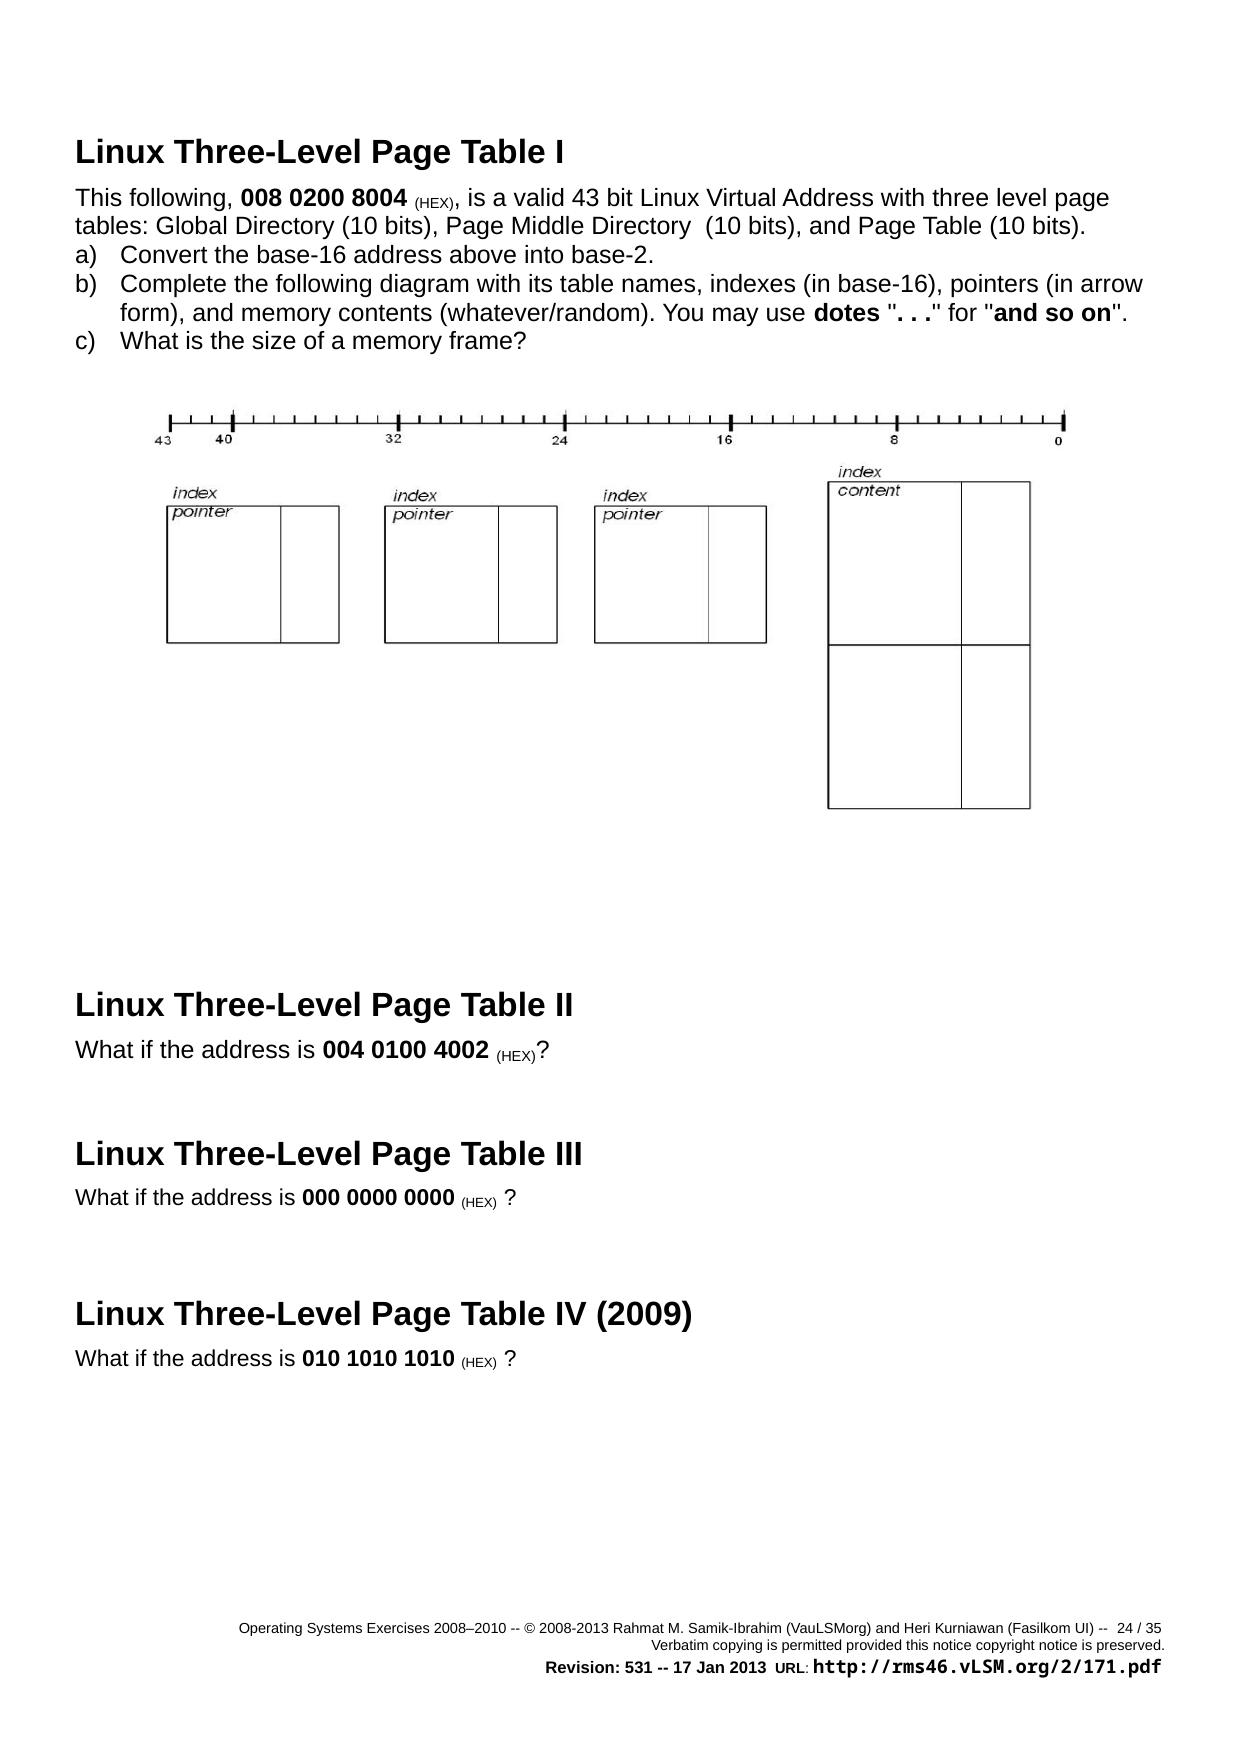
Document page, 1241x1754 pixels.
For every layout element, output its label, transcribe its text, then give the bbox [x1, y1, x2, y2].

list What is the size of a memory frame? [75, 326, 1166, 355]
subtitle Linux Three-Level Page Table IV (2009) [75, 1294, 1166, 1333]
subtitle Linux Three-Level Page Table III [75, 1134, 1166, 1172]
list Convert the base-16 address above into base-2. [75, 240, 1166, 269]
text What if the address is 004 0100 4002 (HEX)? [75, 1035, 1166, 1064]
picture [151, 405, 1077, 813]
list Complete the following diagram with its table names, indexes (in base-16), pointers (in arrow form), and memory contents (whatever/random). You may use dotes ''. . .'' for ''and so on''. [75, 269, 1166, 326]
text This following, 008 0200 8004 (HEX), is a valid 43 bit Linux Virtual Address with three level page tables: Global Directory (10 bits), Page Middle Directory (10 bits), and Page Table (10 bits). [75, 183, 1166, 240]
text What if the address is 000 0000 0000 (HEX) ? [75, 1184, 1166, 1211]
subtitle Linux Three-Level Page Table I [75, 132, 1166, 171]
text What if the address is 010 1010 1010 (HEX) ? [75, 1344, 1166, 1371]
subtitle Linux Three-Level Page Table II [75, 985, 1166, 1023]
